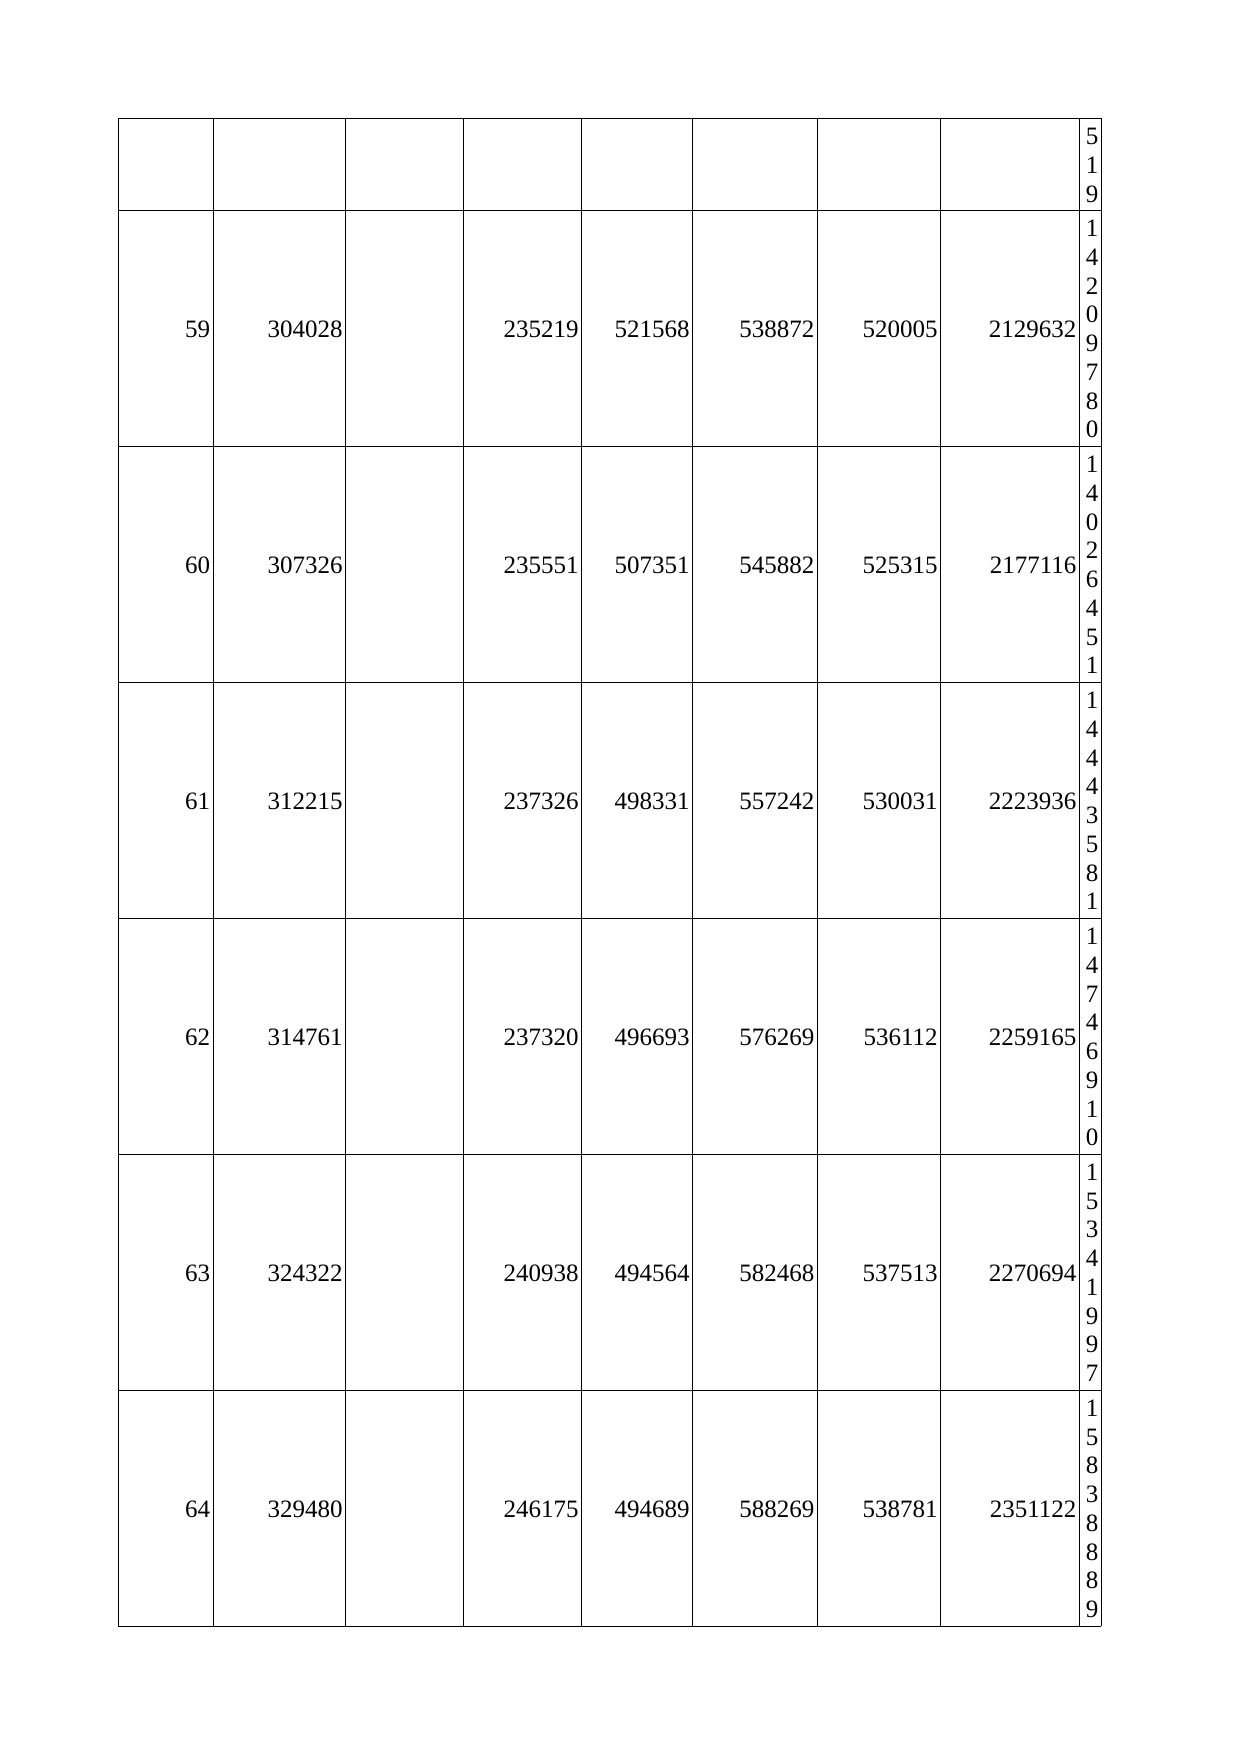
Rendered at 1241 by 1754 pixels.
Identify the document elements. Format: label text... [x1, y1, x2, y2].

table_cell 2177116 [941, 447, 1079, 682]
table_cell 521568 [582, 211, 692, 446]
table_cell 64 [119, 1391, 213, 1626]
table_cell 520005 [818, 211, 940, 446]
table_cell [346, 211, 463, 446]
table_cell 494689 [582, 1391, 692, 1626]
table_cell 2270694 [941, 1155, 1079, 1390]
table_cell [346, 119, 463, 210]
table_cell 246175 [464, 1391, 581, 1626]
table_cell [941, 119, 1079, 210]
table_cell 496693 [582, 919, 692, 1154]
table_cell [464, 119, 581, 210]
table_cell 60 [119, 447, 213, 682]
table_cell 62 [119, 919, 213, 1154]
table_cell 538872 [693, 211, 817, 446]
table_cell 588269 [693, 1391, 817, 1626]
table_cell 582468 [693, 1155, 817, 1390]
table_cell 14209780 [1080, 211, 1101, 446]
table_cell 14746910 [1080, 919, 1101, 1154]
table_cell 538781 [818, 1391, 940, 1626]
table_cell 576269 [693, 919, 817, 1154]
table_cell 15341997 [1080, 1155, 1101, 1390]
table_cell 307326 [214, 447, 345, 682]
table_cell 2129632 [941, 211, 1079, 446]
table_cell 494564 [582, 1155, 692, 1390]
table_cell [582, 119, 692, 210]
table_cell 240938 [464, 1155, 581, 1390]
table_cell [346, 683, 463, 918]
table_cell 235551 [464, 447, 581, 682]
table_cell 530031 [818, 683, 940, 918]
table_cell 304028 [214, 211, 345, 446]
table_cell 519 [1080, 119, 1101, 210]
table_cell 59 [119, 211, 213, 446]
table_cell 14026451 [1080, 447, 1101, 682]
table_cell 2351122 [941, 1391, 1079, 1626]
table_cell 237326 [464, 683, 581, 918]
table_cell 61 [119, 683, 213, 918]
table_cell 498331 [582, 683, 692, 918]
table_cell [346, 1391, 463, 1626]
table_cell 324322 [214, 1155, 345, 1390]
table_cell 2259165 [941, 919, 1079, 1154]
table_cell [214, 119, 345, 210]
table_cell [693, 119, 817, 210]
table_cell [346, 919, 463, 1154]
table_cell 235219 [464, 211, 581, 446]
table_cell 237320 [464, 919, 581, 1154]
table_cell 14443581 [1080, 683, 1101, 918]
table_cell 525315 [818, 447, 940, 682]
table_cell 545882 [693, 447, 817, 682]
table_cell 536112 [818, 919, 940, 1154]
table_cell [346, 447, 463, 682]
table_cell 537513 [818, 1155, 940, 1390]
table_cell 557242 [693, 683, 817, 918]
table_cell [119, 119, 213, 210]
table_cell 507351 [582, 447, 692, 682]
table_cell 314761 [214, 919, 345, 1154]
table_cell 15838889 [1080, 1391, 1101, 1626]
table_cell 312215 [214, 683, 345, 918]
table_cell [346, 1155, 463, 1390]
table_cell [818, 119, 940, 210]
table_cell 2223936 [941, 683, 1079, 918]
table_cell 63 [119, 1155, 213, 1390]
table_cell 329480 [214, 1391, 345, 1626]
